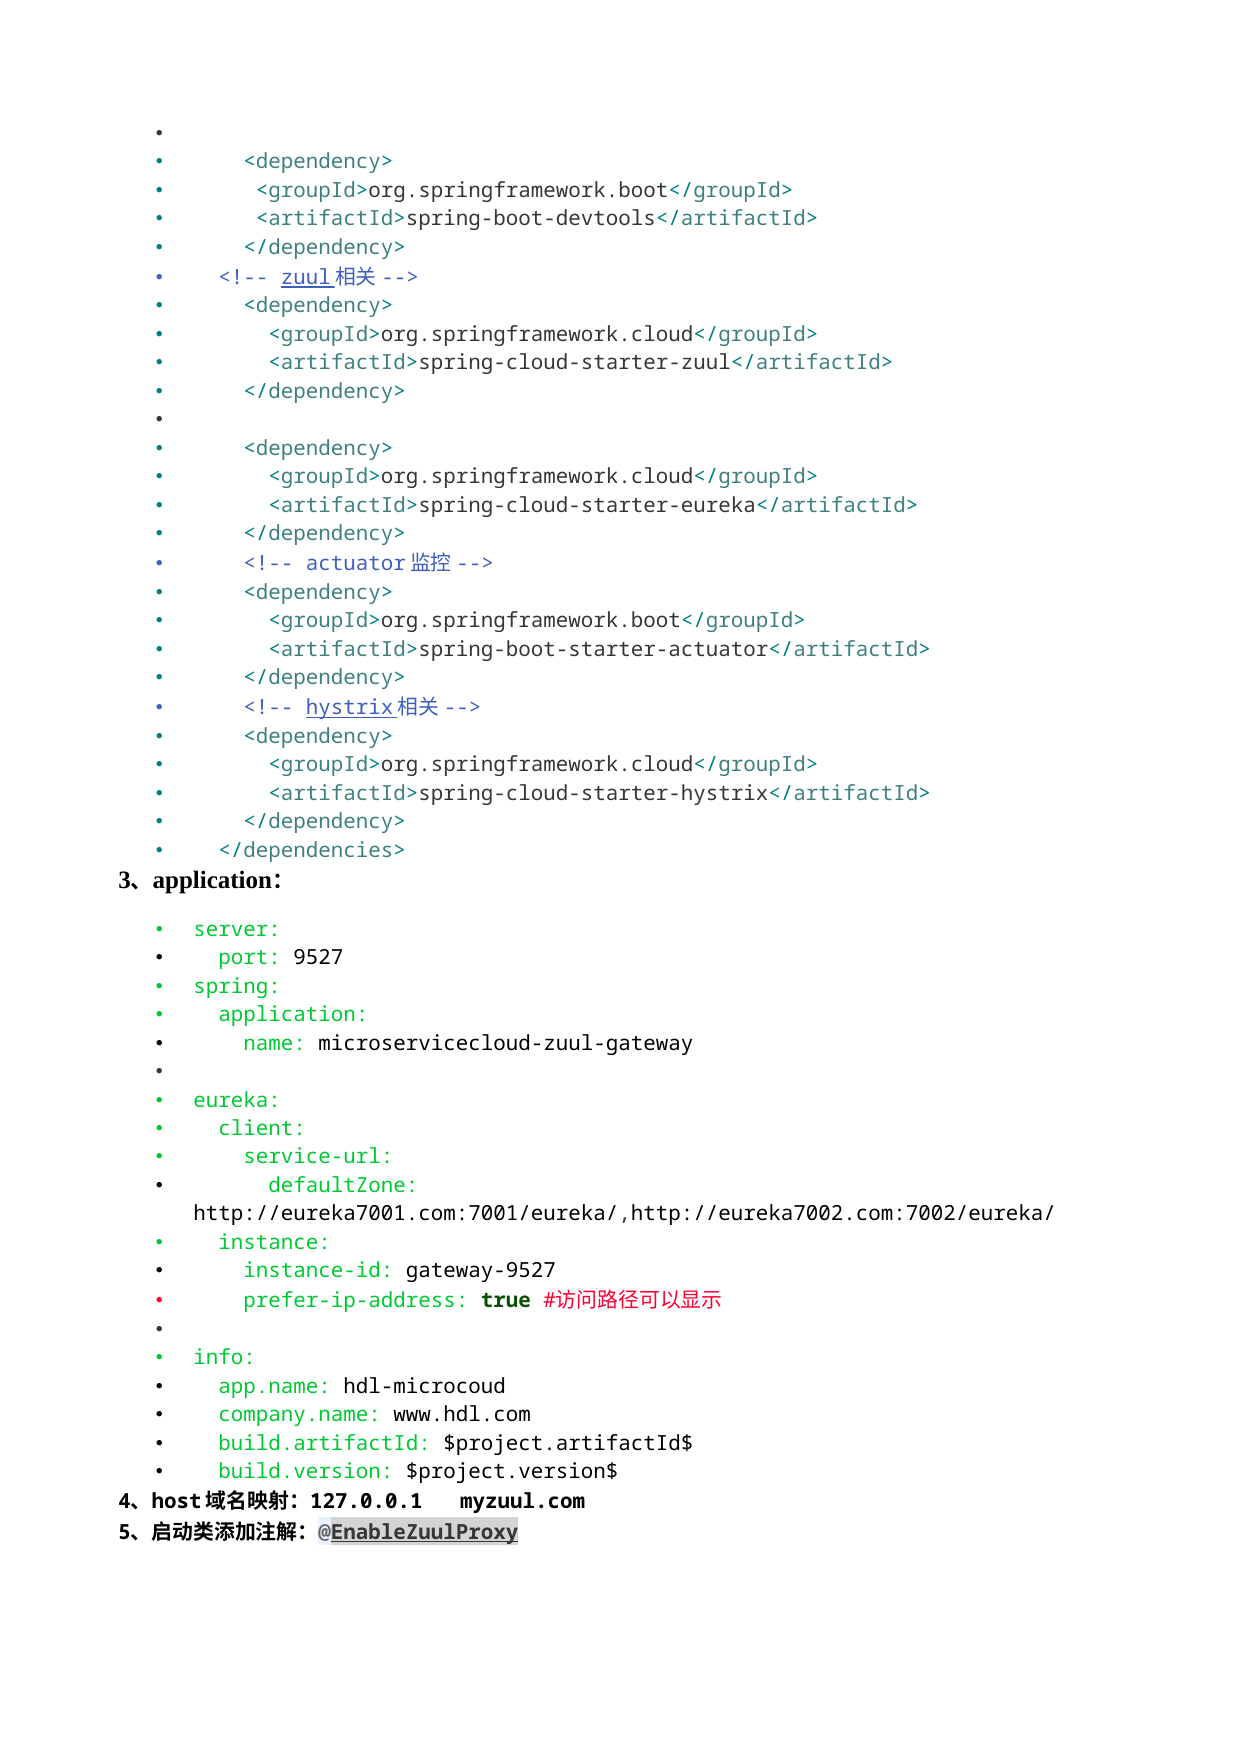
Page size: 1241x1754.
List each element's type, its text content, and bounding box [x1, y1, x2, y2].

list </dependency> [156, 232, 1122, 260]
list <groupId>org.springframework.cloud</groupId> [156, 461, 1122, 490]
list build.version: $project.version$ [156, 1456, 1122, 1485]
list <groupId>org.springframework.cloud</groupId> [156, 319, 1122, 347]
list instance-id: gateway-9527 [156, 1255, 1122, 1284]
list <artifactId>spring-cloud-starter-zuul</artifactId> [156, 347, 1122, 376]
list server: [156, 914, 1122, 942]
list <artifactId>spring-cloud-starter-hystrix</artifactId> [156, 778, 1122, 806]
list </dependencies> [156, 835, 1122, 863]
list build.artifactId: $project.artifactId$ [156, 1428, 1122, 1456]
list spring: [156, 971, 1122, 999]
list instance: [156, 1227, 1122, 1255]
list <!-- hystrix相关 --> [156, 691, 1122, 721]
text 5、启动类添加注解：@EnableZuulProxy [118, 1515, 1122, 1545]
list <dependency> [156, 721, 1122, 749]
list name: microservicecloud-zuul-gateway [156, 1028, 1122, 1056]
text 4、host域名映射：127.0.0.1 myzuul.com [118, 1485, 1122, 1515]
list <artifactId>spring-boot-starter-actuator</artifactId> [156, 634, 1122, 662]
list </dependency> [156, 518, 1122, 547]
list prefer-ip-address: true #访问路径可以显示 [156, 1284, 1122, 1314]
list <groupId>org.springframework.boot</groupId> [156, 175, 1122, 203]
list port: 9527 [156, 942, 1122, 971]
list service-url: [156, 1142, 1122, 1170]
list info: [156, 1342, 1122, 1371]
list application: [156, 999, 1122, 1028]
list <!-- zuul相关 --> [156, 260, 1122, 291]
list eureka: [156, 1085, 1122, 1113]
list <groupId>org.springframework.cloud</groupId> [156, 749, 1122, 778]
list <dependency> [156, 433, 1122, 461]
list <artifactId>spring-boot-devtools</artifactId> [156, 203, 1122, 232]
list <artifactId>spring-cloud-starter-eureka</artifactId> [156, 490, 1122, 518]
list defaultZone: http://eureka7001.com:7001/eureka/,http://eureka7002.com:7002/eureka/ [156, 1170, 1122, 1227]
list company.name: www.hdl.com [156, 1399, 1122, 1428]
list client: [156, 1113, 1122, 1142]
list <dependency> [156, 147, 1122, 175]
list </dependency> [156, 806, 1122, 835]
list <dependency> [156, 291, 1122, 319]
list </dependency> [156, 662, 1122, 691]
list </dependency> [156, 376, 1122, 404]
list <!-- actuator监控 --> [156, 547, 1122, 577]
text 3、application： [118, 863, 1122, 895]
list app.name: hdl-microcoud [156, 1371, 1122, 1399]
list <dependency> [156, 577, 1122, 605]
list <groupId>org.springframework.boot</groupId> [156, 605, 1122, 634]
